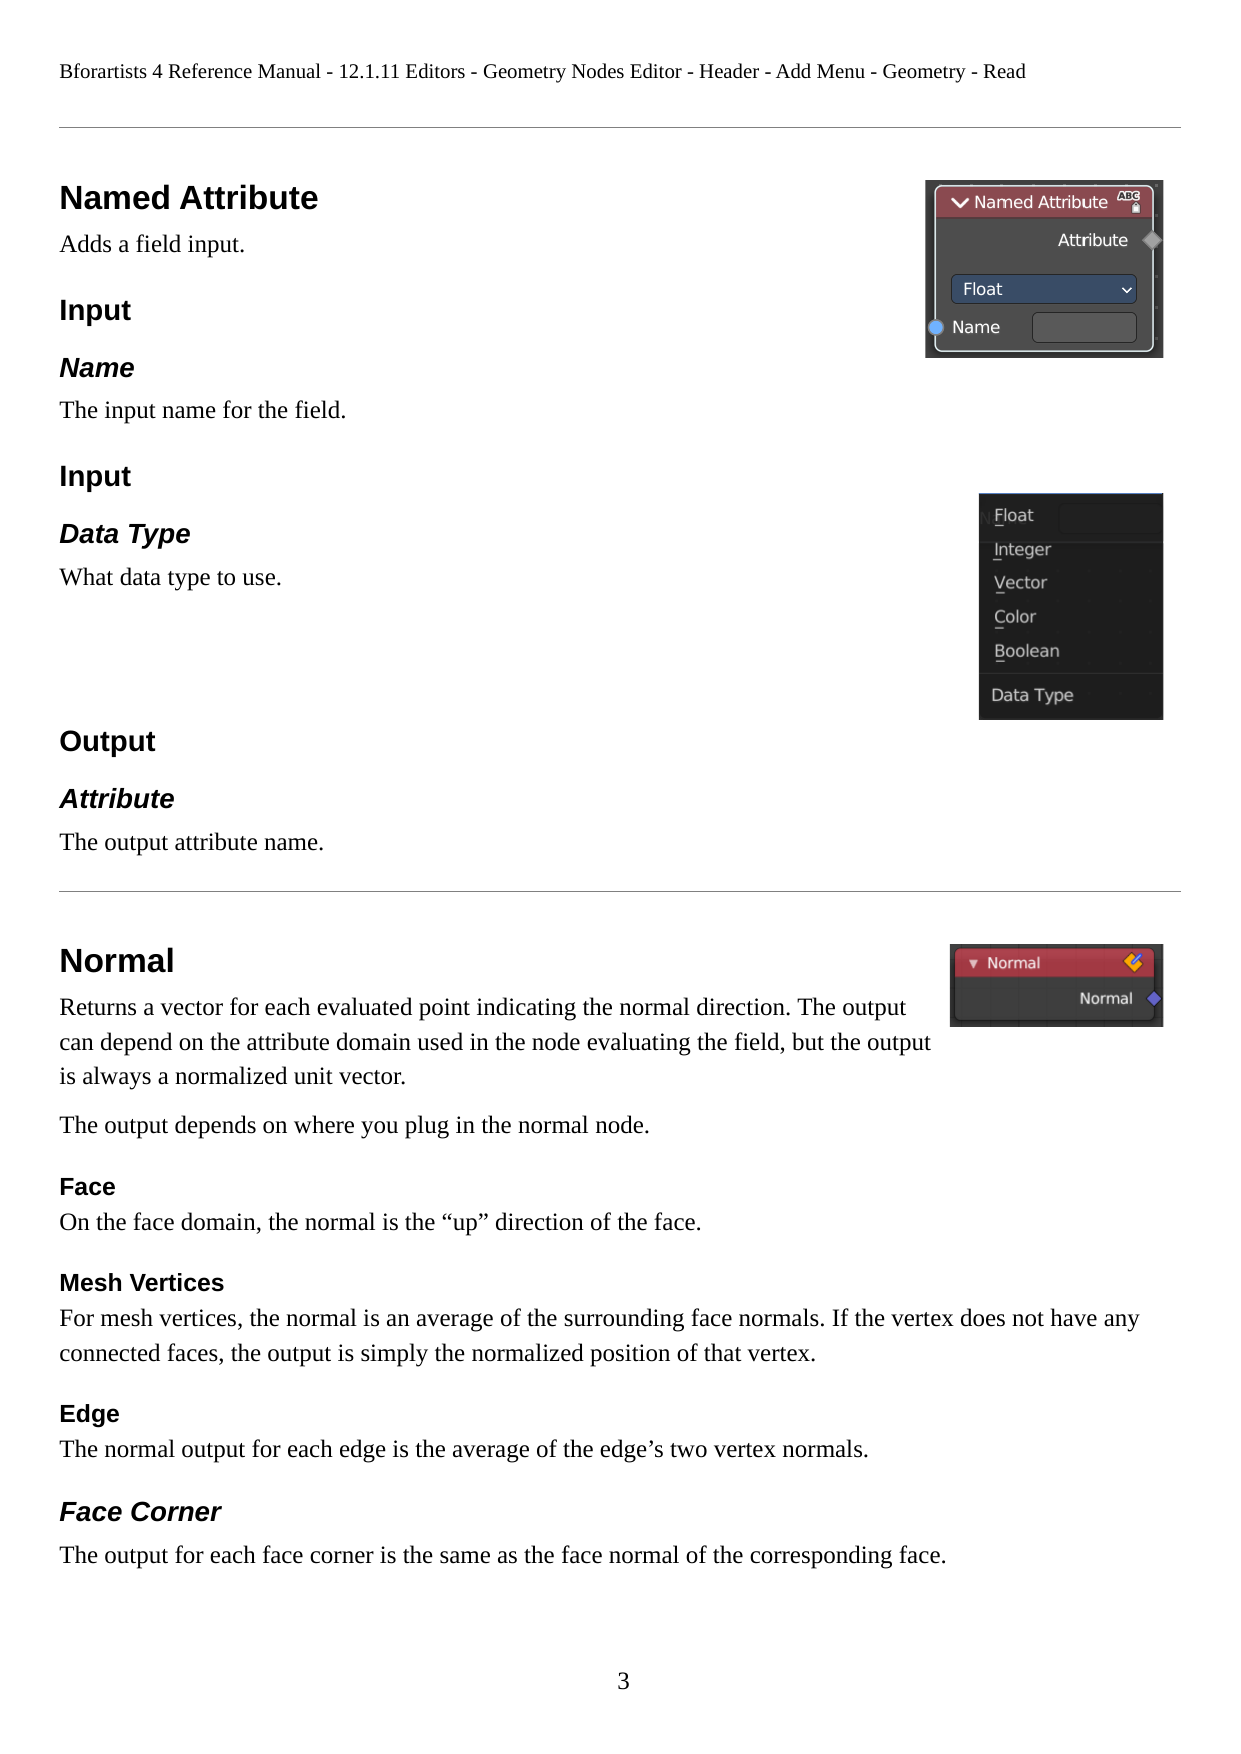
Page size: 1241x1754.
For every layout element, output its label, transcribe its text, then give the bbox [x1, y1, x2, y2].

text Adds a field input. [59, 229, 925, 257]
text The normal output for each edge is the average of the edge’s two vertex normals. [59, 1434, 1181, 1463]
text [1164, 229, 1181, 257]
subtitle Face Corner [59, 1496, 1181, 1527]
subtitle Edge [59, 1399, 1181, 1428]
text What data type to use. [59, 562, 978, 591]
text Returns a vector for each evaluated point indicating the normal direction. The output can depend on the attribute domain used in the node evaluating the field, but the output is always a normalized unit vector. [59, 992, 1181, 1090]
text On the face domain, the normal is the “up” direction of the face. [59, 1207, 1181, 1236]
subtitle Input [59, 459, 1181, 493]
text For mesh vertices, the normal is an average of the surrounding face normals. If the vertex does not have any connected faces, the output is simply the normalized position of that vertex. [59, 1303, 1181, 1366]
text [1164, 562, 1181, 591]
text The input name for the field. [59, 396, 1181, 424]
subtitle Face [59, 1172, 1181, 1201]
text The output attribute name. [59, 827, 1181, 856]
picture [925, 180, 1164, 358]
picture [949, 944, 1164, 1027]
subtitle Mesh Vertices [59, 1268, 1181, 1297]
picture [978, 493, 1164, 720]
subtitle Output [59, 724, 1181, 758]
subtitle Named Attribute [59, 178, 1181, 216]
subtitle Normal [59, 941, 1181, 980]
subtitle Data Type [59, 518, 978, 550]
subtitle Input [59, 292, 925, 326]
subtitle [1164, 292, 1181, 326]
subtitle Attribute [59, 783, 1181, 815]
text The output depends on where you plug in the normal node. [59, 1110, 1181, 1139]
text The output for each face corner is the same as the face normal of the corresponding face. [59, 1540, 1181, 1569]
subtitle Name [59, 351, 1181, 383]
subtitle [1164, 518, 1181, 550]
